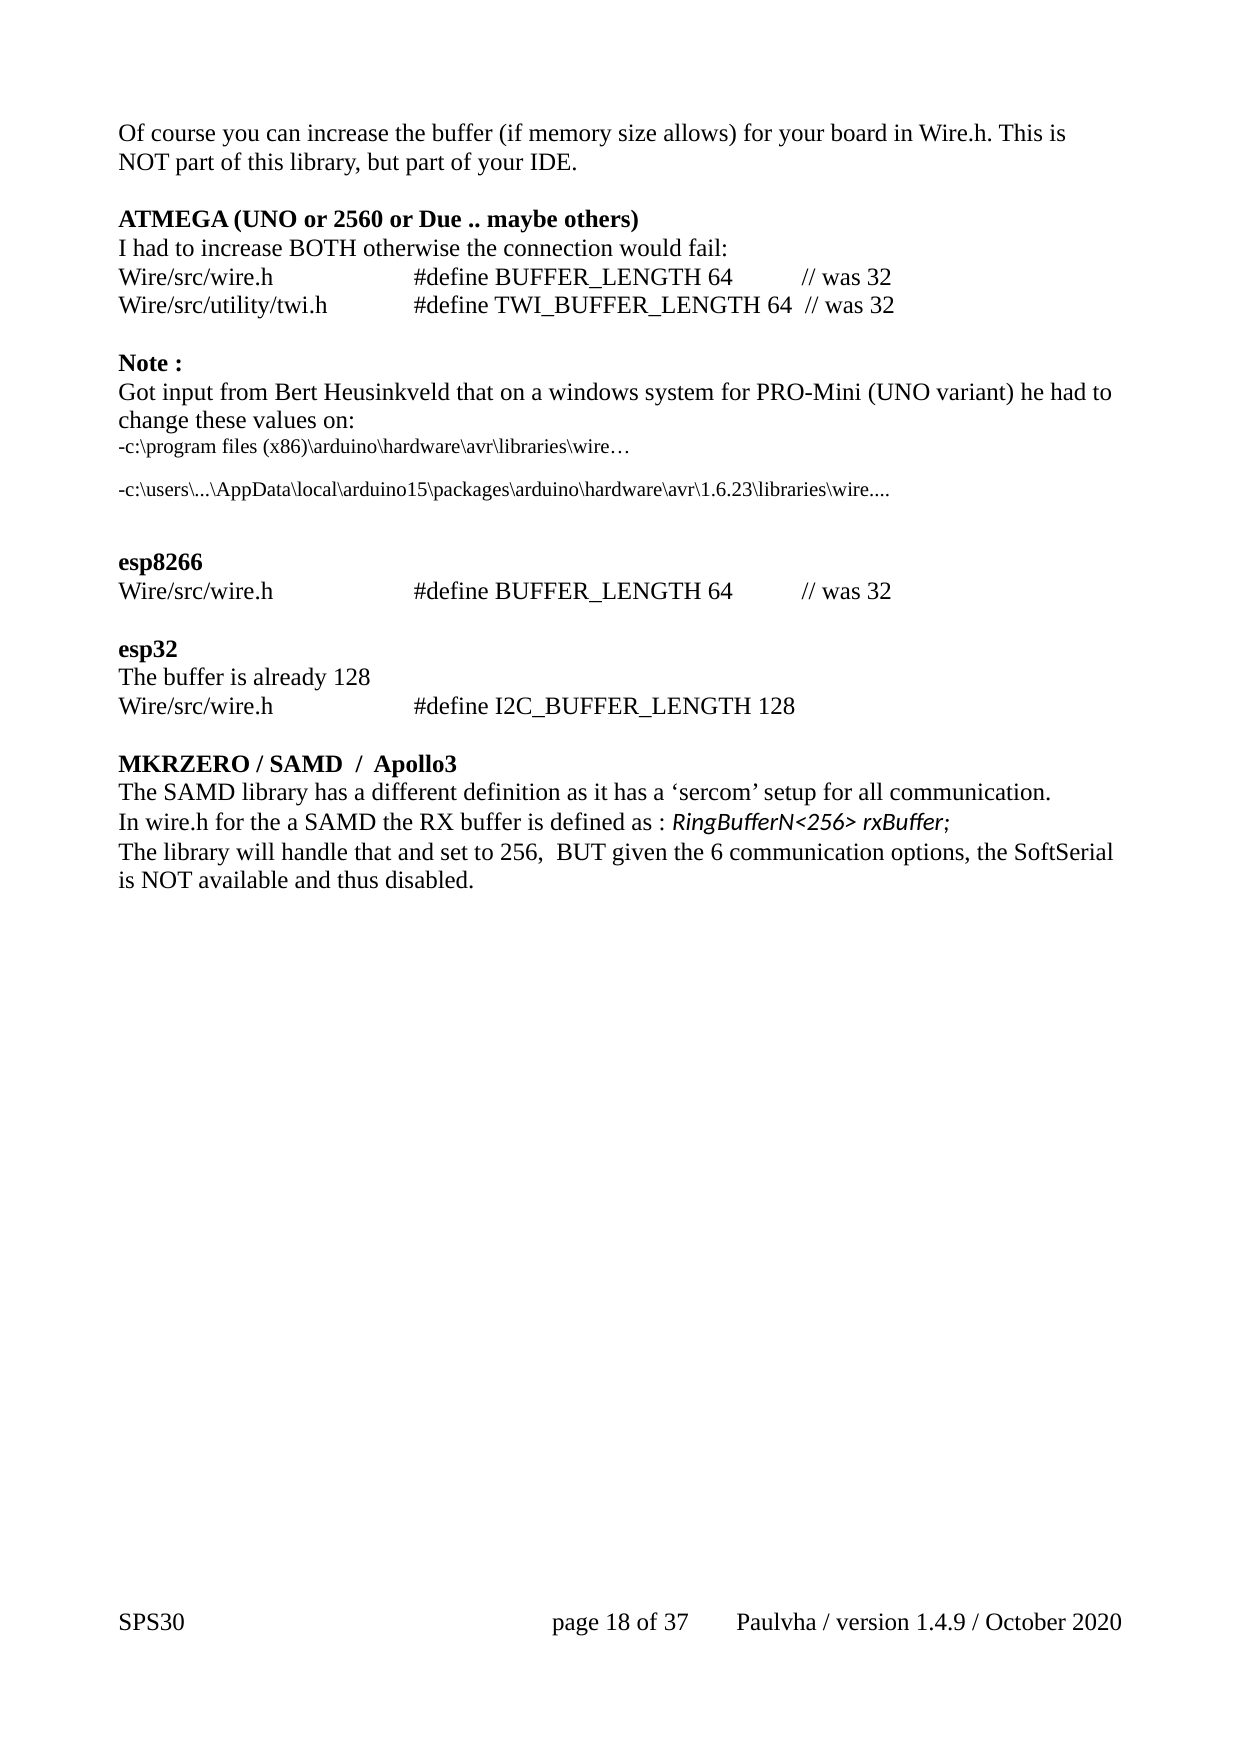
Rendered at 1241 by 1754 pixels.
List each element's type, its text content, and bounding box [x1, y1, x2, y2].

text Wire/src/wire.h #define BUFFER_LENGTH 64 // was 32 [118, 262, 1122, 291]
text The buffer is already 128 [118, 662, 1122, 691]
text -c:\users\...\AppData\local\arduino15\packages\arduino\hardware\avr\1.6.23\libraries\wire.... [118, 477, 1122, 501]
text I had to increase BOTH otherwise the connection would fail: [118, 233, 1122, 262]
text esp8266 [118, 547, 1122, 576]
text MKRZERO / SAMD / Apollo3 [118, 749, 1122, 777]
text Wire/src/wire.h #define I2C_BUFFER_LENGTH 128 [118, 691, 1122, 720]
text Wire/src/utility/twi.h #define TWI_BUFFER_LENGTH 64 // was 32 [118, 291, 1122, 319]
text In wire.h for the a SAMD the RX buffer is defined as : RingBufferN<256> rxBuffer; [118, 806, 1122, 837]
text -c:\program files (x86)\arduino\hardware\avr\libraries\wire… [118, 434, 1122, 458]
text The SAMD library has a different definition as it has a ‘sercom’ setup for all communication. [118, 777, 1122, 806]
text ATMEGA (UNO or 2560 or Due .. maybe others) [118, 204, 1122, 233]
text Wire/src/wire.h #define BUFFER_LENGTH 64 // was 32 [118, 576, 1122, 605]
text esp32 [118, 634, 1122, 662]
text Got input from Bert Heusinkveld that on a windows system for PRO-Mini (UNO variant) he had to change these values on: [118, 377, 1122, 434]
text Of course you can increase the buffer (if memory size allows) for your board in Wire.h. This is NOT part of this library, but part of your IDE. [118, 118, 1122, 176]
text Note : [118, 348, 1122, 377]
text The library will handle that and set to 256, BUT given the 6 communication options, the SoftSerial is NOT available and thus disabled. [118, 837, 1122, 894]
